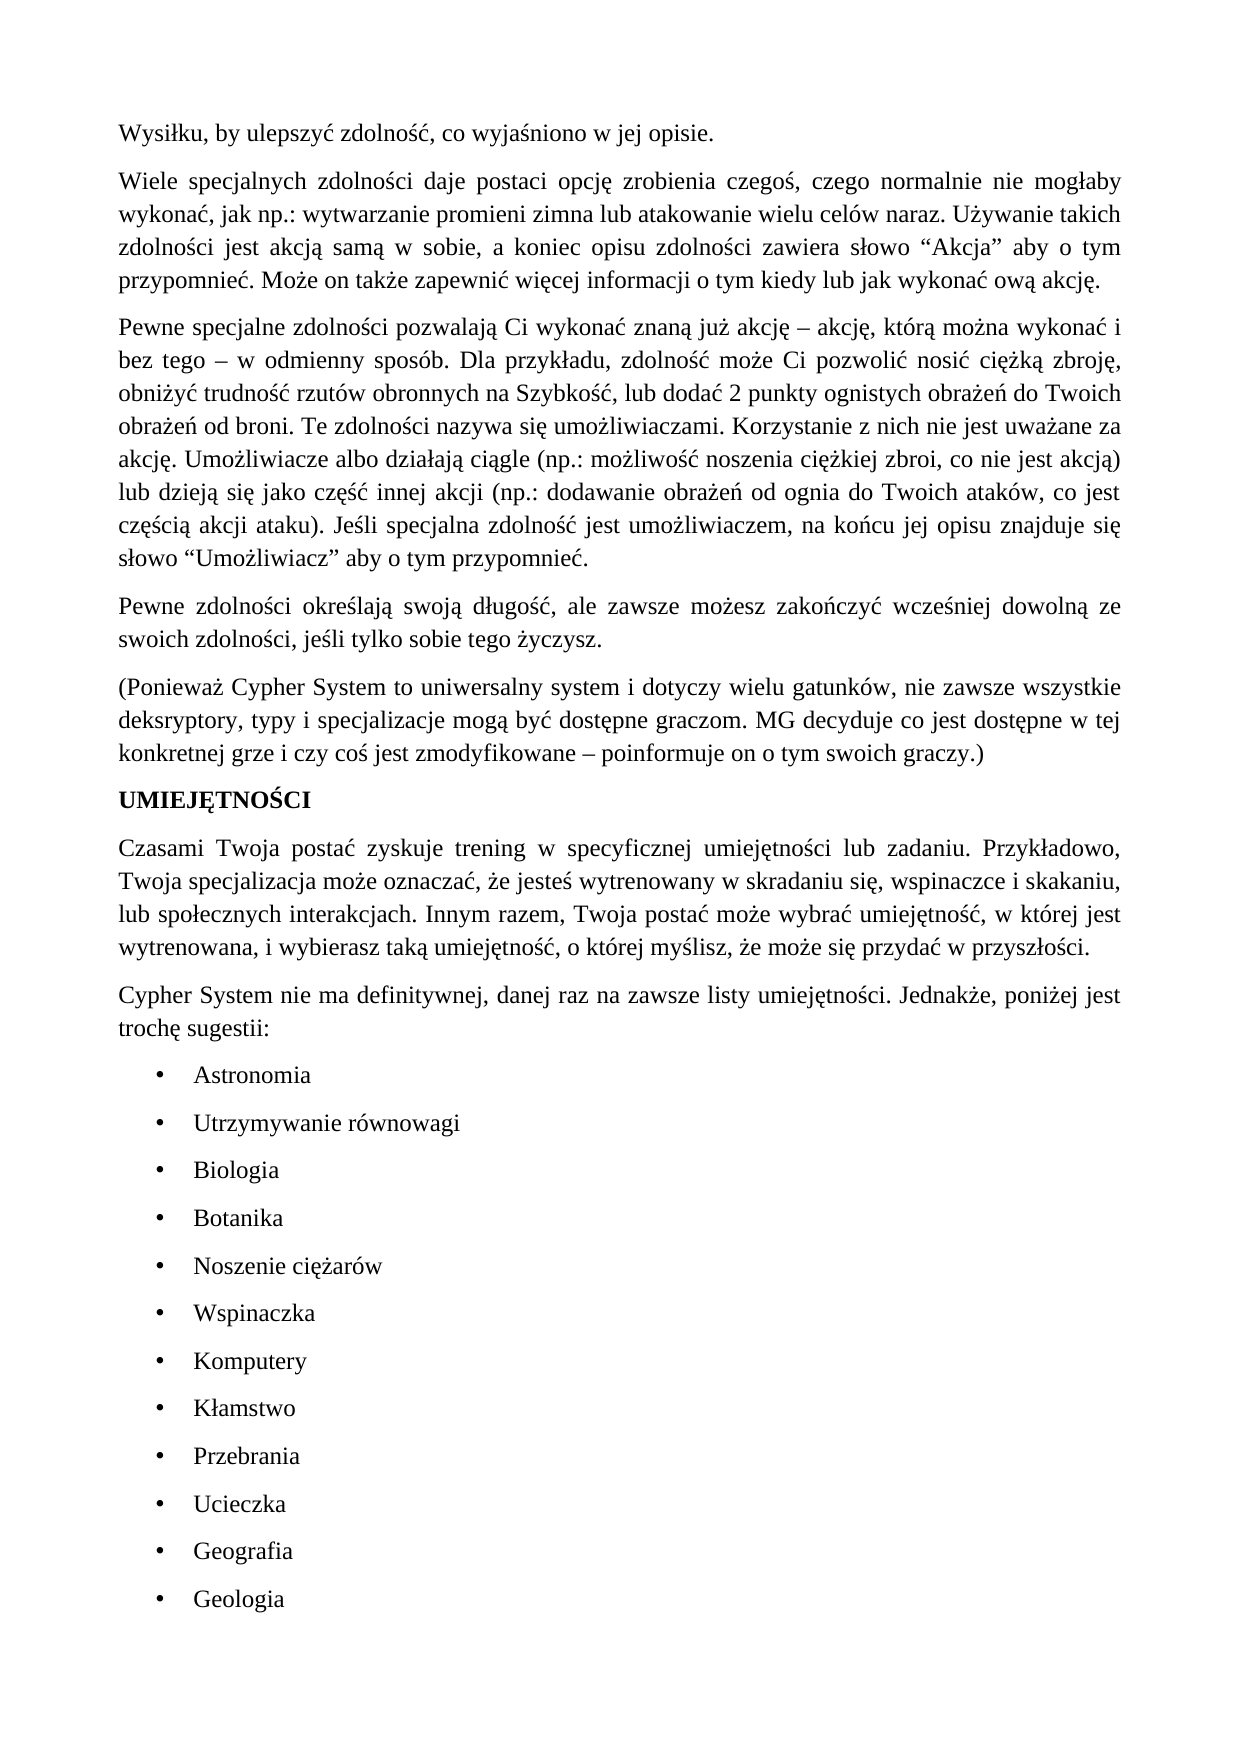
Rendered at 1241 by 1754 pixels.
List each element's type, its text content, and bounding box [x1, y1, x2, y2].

list Biologia [156, 1156, 1122, 1184]
list Botanika [156, 1203, 1122, 1232]
list Kłamstwo [156, 1393, 1122, 1422]
list Astronomia [156, 1060, 1122, 1089]
list Przebrania [156, 1441, 1122, 1470]
list Ucieczka [156, 1489, 1122, 1517]
text Wiele specjalnych zdolności daje postaci opcję zrobienia czegoś, czego normalnie nie mogłaby wykonać, jak np.: wytwarzanie promieni zimna lub atakowanie wielu celów naraz. Używanie takich zdolności jest akcją samą w sobie, a koniec opisu zdolności zawiera słowo “Akcja” aby o tym przypomnieć. Może on także zapewnić więcej informacji o tym kiedy lub jak wykonać ową akcję. [118, 166, 1122, 293]
list Geologia [156, 1584, 1122, 1613]
list Wspinaczka [156, 1298, 1122, 1327]
list Utrzymywanie równowagi [156, 1108, 1122, 1137]
text Pewne zdolności określają swoją długość, ale zawsze możesz zakończyć wcześniej dowolną ze swoich zdolności, jeśli tylko sobie tego życzysz. [118, 591, 1122, 653]
list Komputery [156, 1346, 1122, 1375]
text Czasami Twoja postać zyskuje trening w specyficznej umiejętności lub zadaniu. Przykładowo, Twoja specjalizacja może oznaczać, że jesteś wytrenowany w skradaniu się, wspinaczce i skakaniu, lub społecznych interakcjach. Innym razem, Twoja postać może wybrać umiejętność, w której jest wytrenowana, i wybierasz taką umiejętność, o której myślisz, że może się przydać w przyszłości. [118, 833, 1122, 961]
text UMIEJĘTNOŚCI [118, 785, 1122, 814]
text Cypher System nie ma definitywnej, danej raz na zawsze listy umiejętności. Jednakże, poniżej jest trochę sugestii: [118, 980, 1122, 1041]
list Geografia [156, 1536, 1122, 1565]
text (Ponieważ Cypher System to uniwersalny system i dotyczy wielu gatunków, nie zawsze wszystkie deksryptory, typy i specjalizacje mogą być dostępne graczom. MG decyduje co jest dostępne w tej konkretnej grze i czy coś jest zmodyfikowane – poinformuje on o tym swoich graczy.) [118, 672, 1122, 767]
text Pewne specjalne zdolności pozwalają Ci wykonać znaną już akcję – akcję, którą można wykonać i bez tego – w odmienny sposób. Dla przykładu, zdolność może Ci pozwolić nosić ciężką zbroję, obniżyć trudność rzutów obronnych na Szybkość, lub dodać 2 punkty ognistych obrażeń do Twoich obrażeń od broni. Te zdolności nazywa się umożliwiaczami. Korzystanie z nich nie jest uważane za akcję. Umożliwiacze albo działają ciągle (np.: możliwość noszenia ciężkiej zbroi, co nie jest akcją) lub dzieją się jako część innej akcji (np.: dodawanie obrażeń od ognia do Twoich ataków, co jest częścią akcji ataku). Jeśli specjalna zdolność jest umożliwiaczem, na końcu jej opisu znajduje się słowo “Umożliwiacz” aby o tym przypomnieć. [118, 312, 1122, 572]
list Noszenie ciężarów [156, 1251, 1122, 1279]
text Wysiłku, by ulepszyć zdolność, co wyjaśniono w jej opisie. [118, 118, 1122, 147]
